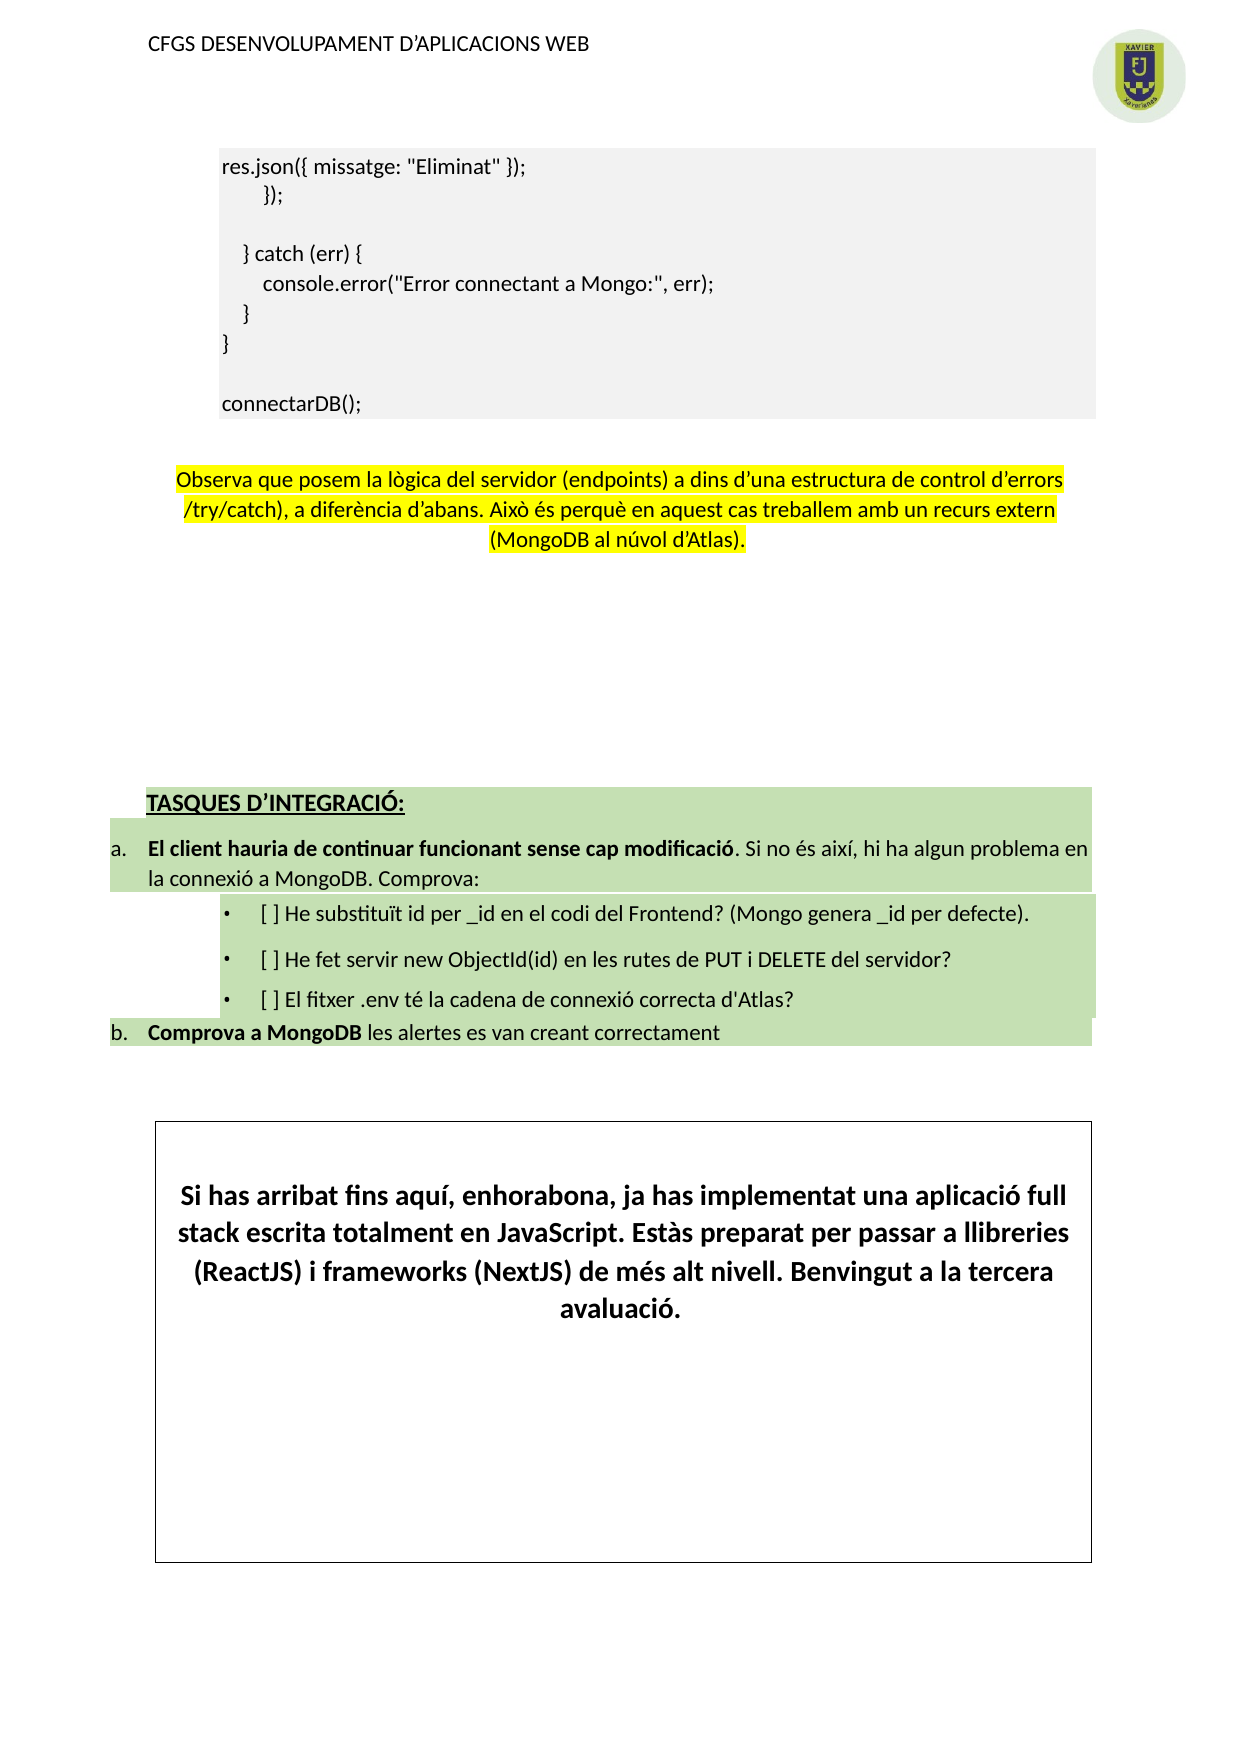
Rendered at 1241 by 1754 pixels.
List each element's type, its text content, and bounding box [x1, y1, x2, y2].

table_header • [220, 894, 260, 934]
text TASQUES D’INTEGRACIÓ: [146, 787, 1092, 818]
list Comprova a MongoDB les alertes es van creant correctament [110, 1018, 1092, 1046]
table_cell • [220, 934, 260, 981]
text Observa que posem la lògica del servidor (endpoints) a dins d’una estructura de control d’errors /try/catch), a diferència d’abans. Això és perquè en aquest cas treballem amb un recurs extern (MongoDB al núvol d’Atlas). [148, 465, 1092, 553]
text Si has arribat fins aquí, enhorabona, ja has implementat una aplicació full stack escrita totalment en JavaScript. Estàs preparat per passar a llibreries (ReactJS) i frameworks (NextJS) de més alt nivell. Benvingut a la tercera avaluació. [156, 1176, 1091, 1326]
table_cell [ ] El fitxer .env té la cadena de connexió correcta d'Atlas? [260, 981, 1096, 1018]
table_cell • [220, 981, 260, 1018]
list El client hauria de continuar funcionant sense cap modificació. Si no és així, hi ha algun problema en la connexió a MongoDB. Comprova: [110, 834, 1092, 892]
table_header res.json({ missatge: "Eliminat" }); }); } catch (err) { console.error("Error connectant a Mongo:", err); } } connectarDB(); [219, 148, 1096, 419]
table_cell [ ] He fet servir new ObjectId(id) en les rutes de PUT i DELETE del servidor? [260, 934, 1096, 981]
table_header [ ] He substituït id per _id en el codi del Frontend? (Mongo genera _id per defecte). [260, 894, 1096, 934]
